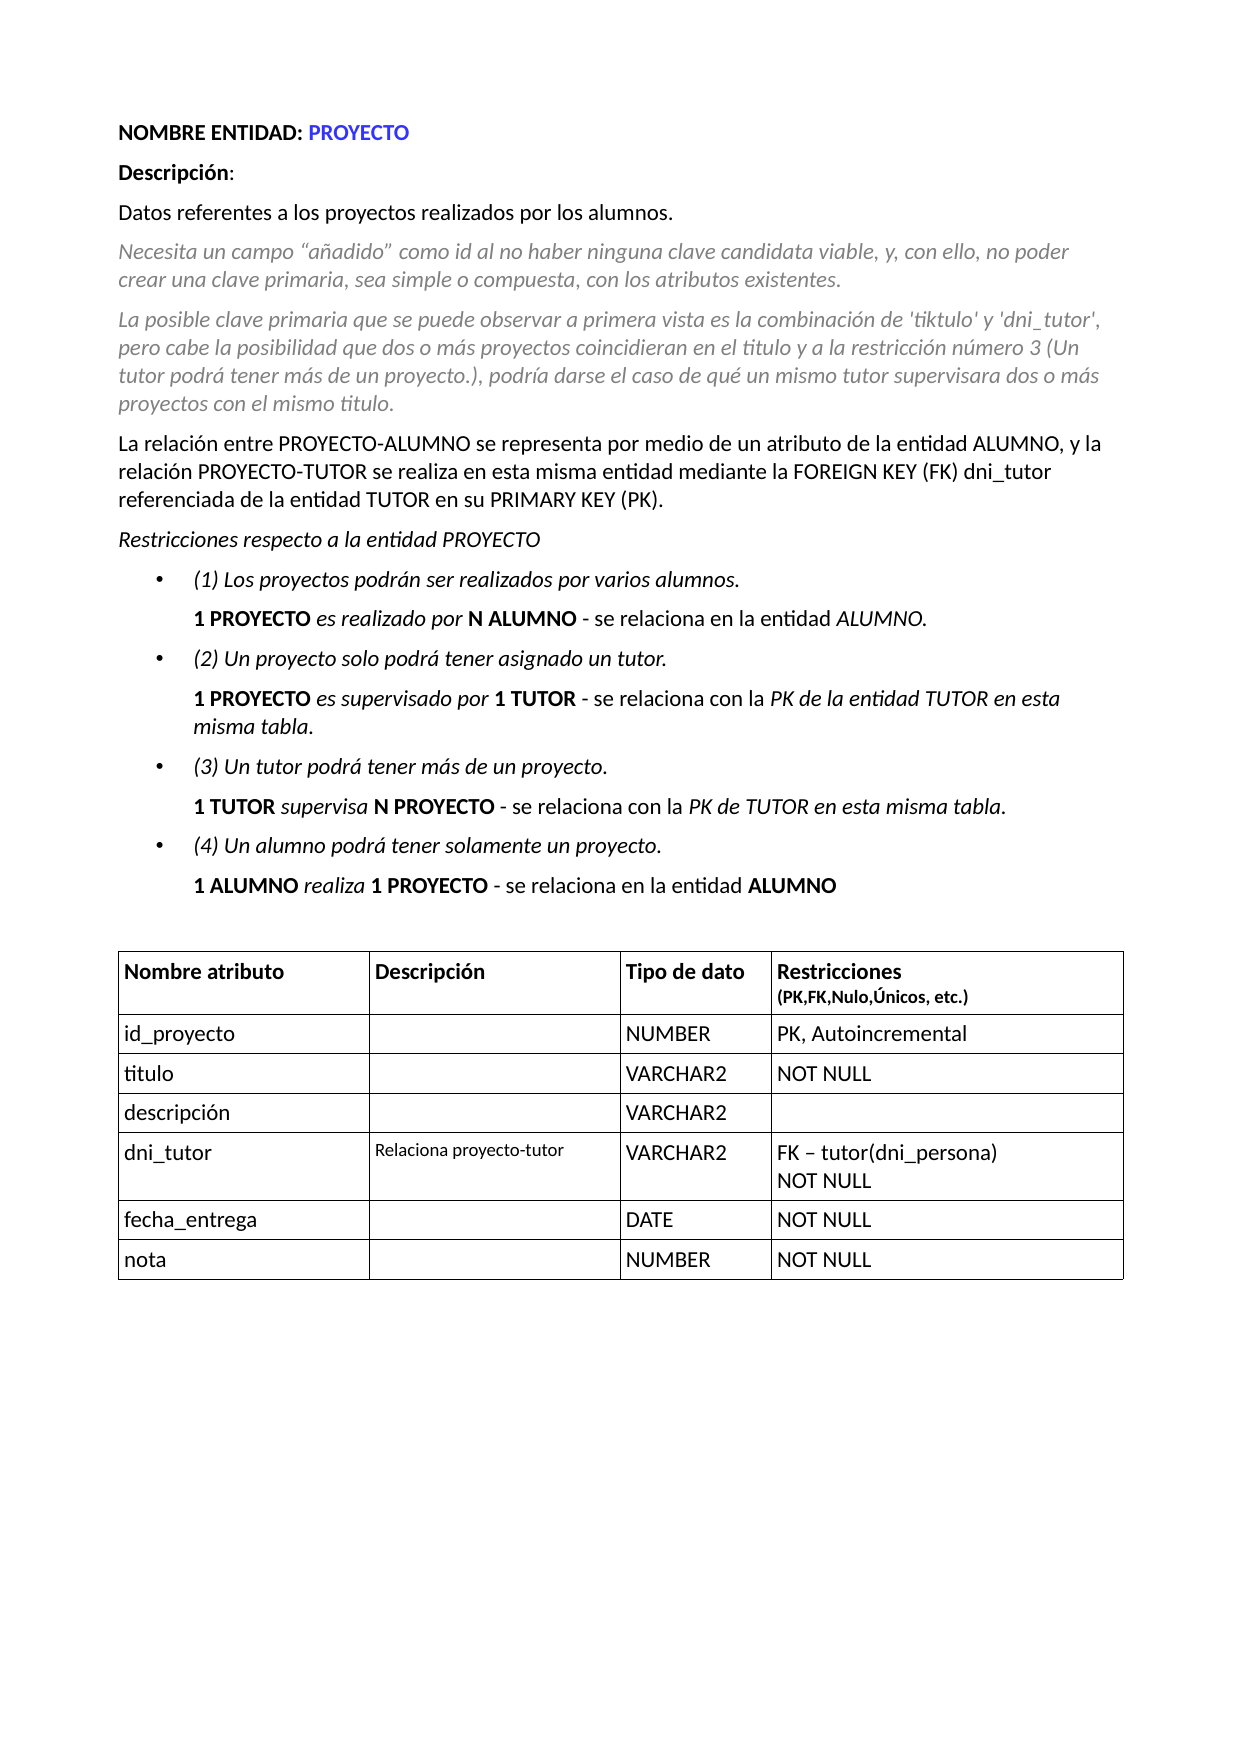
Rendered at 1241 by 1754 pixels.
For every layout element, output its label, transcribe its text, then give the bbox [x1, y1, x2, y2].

list 1 ALUMNO realiza 1 PROYECTO - se relaciona en la entidad ALUMNO [156, 871, 1122, 899]
table_cell [370, 1201, 620, 1239]
list (2) Un proyecto solo podrá tener asignado un tutor. [156, 644, 1122, 672]
text NOMBRE ENTIDAD: PROYECTO [118, 118, 1122, 146]
table_cell dni_tutor [119, 1133, 369, 1200]
text Necesita un campo “añadido” como id al no haber ninguna clave candidata viable, y, con ello, no poder crear una clave primaria, sea simple o compuesta, con los atributos existentes. [118, 237, 1122, 293]
table_header Restricciones (PK,FK,Nulo,Únicos, etc.) [772, 952, 1123, 1013]
table_header Tipo de dato [621, 952, 771, 1013]
table_cell VARCHAR2 [621, 1054, 771, 1093]
table_cell DATE [621, 1201, 771, 1239]
table_cell [370, 1094, 620, 1132]
table_cell PK, Autoincremental [772, 1015, 1123, 1053]
table_cell descripción [119, 1094, 369, 1132]
table_cell nota [119, 1240, 369, 1279]
text Datos referentes a los proyectos realizados por los alumnos. [118, 198, 1122, 226]
table_cell [370, 1240, 620, 1279]
text La posible clave primaria que se puede observar a primera vista es la combinación de 'tiktulo' y 'dni_tutor', pero cabe la posibilidad que dos o más proyectos coincidieran en el titulo y a la restricción número 3 (Un tutor podrá tener más de un proyecto.), podría darse el caso de qué un mismo tutor supervisara dos o más proyectos con el mismo titulo. [118, 305, 1122, 417]
list (4) Un alumno podrá tener solamente un proyecto. [156, 832, 1122, 859]
table_cell id_proyecto [119, 1015, 369, 1053]
list (3) Un tutor podrá tener más de un proyecto. [156, 752, 1122, 780]
table_cell NUMBER [621, 1240, 771, 1279]
table_cell [370, 1015, 620, 1053]
table_cell [772, 1094, 1123, 1132]
table_cell VARCHAR2 [621, 1094, 771, 1132]
table_cell VARCHAR2 [621, 1133, 771, 1200]
table_cell NOT NULL [772, 1240, 1123, 1279]
text Descripción: [118, 158, 1122, 186]
list (1) Los proyectos podrán ser realizados por varios alumnos. [156, 565, 1122, 593]
table_cell titulo [119, 1054, 369, 1093]
table_cell NOT NULL [772, 1201, 1123, 1239]
table_cell Relaciona proyecto-tutor [370, 1133, 620, 1200]
table_cell [370, 1054, 620, 1093]
table_cell fecha_entrega [119, 1201, 369, 1239]
table_cell NOT NULL [772, 1054, 1123, 1093]
list 1 PROYECTO es supervisado por 1 TUTOR - se relaciona con la PK de la entidad TUTOR en esta misma tabla. [156, 684, 1122, 740]
table_header Descripción [370, 952, 620, 1013]
table_cell FK – tutor(dni_persona) NOT NULL [772, 1133, 1123, 1200]
table_header Nombre atributo [119, 952, 369, 1013]
list 1 TUTOR supervisa N PROYECTO - se relaciona con la PK de TUTOR en esta misma tabla. [156, 792, 1122, 820]
text Restricciones respecto a la entidad PROYECTO [118, 525, 1122, 553]
text La relación entre PROYECTO-ALUMNO se representa por medio de un atributo de la entidad ALUMNO, y la relación PROYECTO-TUTOR se realiza en esta misma entidad mediante la FOREIGN KEY (FK) dni_tutor referenciada de la entidad TUTOR en su PRIMARY KEY (PK). [118, 429, 1122, 513]
list 1 PROYECTO es realizado por N ALUMNO - se relaciona en la entidad ALUMNO. [156, 604, 1122, 633]
table_cell NUMBER [621, 1015, 771, 1053]
